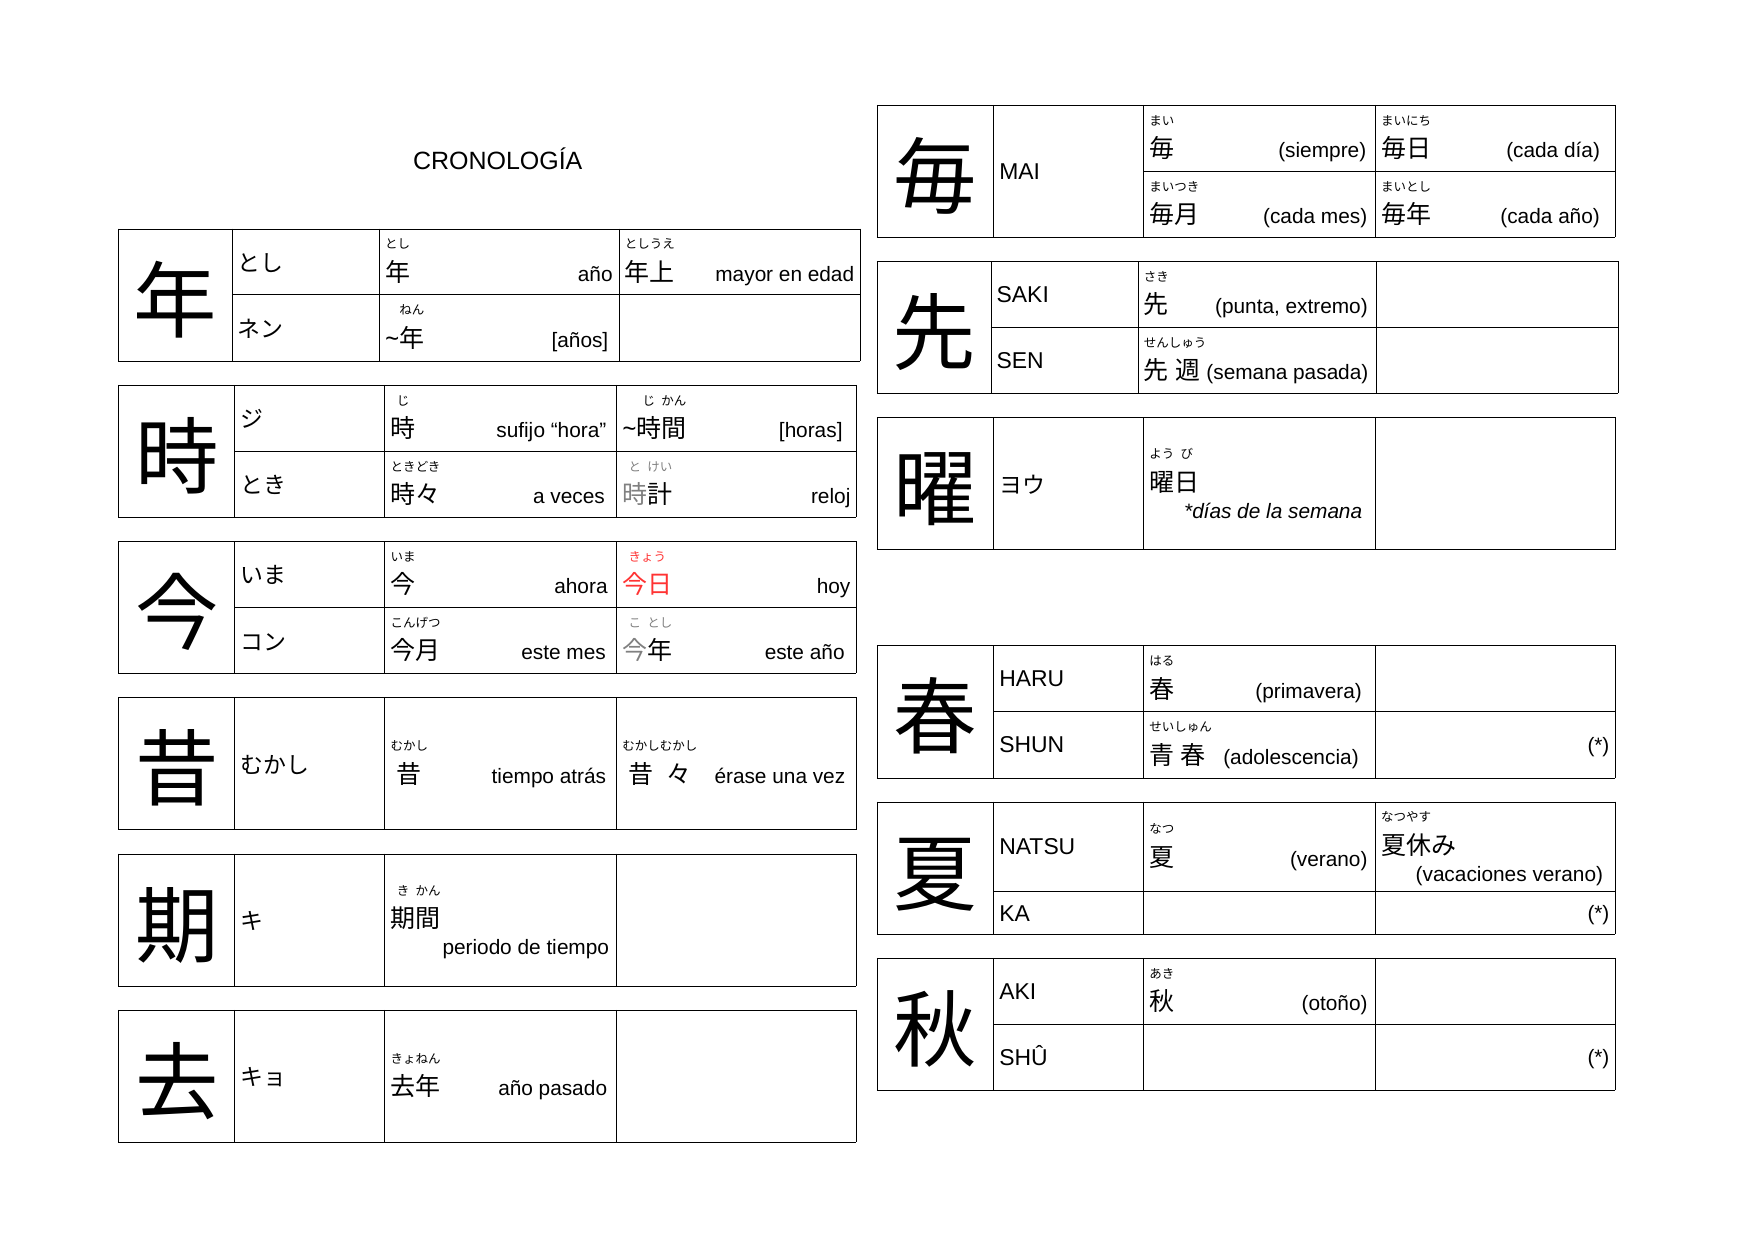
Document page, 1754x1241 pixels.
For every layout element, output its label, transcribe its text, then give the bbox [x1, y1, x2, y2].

table_cell コン [235, 608, 384, 673]
table_header ジ [235, 386, 384, 451]
table_header いま [235, 542, 384, 607]
table_header [1376, 418, 1615, 549]
table_header 時 [119, 386, 234, 517]
table_header 今いま ahora [385, 542, 616, 607]
table_header [1376, 646, 1615, 711]
table_header 先 [878, 262, 991, 393]
table_header 春はる (primavera) [1144, 646, 1375, 711]
table_header キョ [235, 1011, 384, 1142]
table_cell 毎まい月つき (cada mes) [1144, 172, 1375, 237]
table_header 昔むかし tiempo atrás [385, 698, 616, 829]
table_header 夏なつ (verano) [1144, 803, 1375, 891]
table_header キ [235, 855, 384, 986]
table_cell [1144, 892, 1375, 934]
table_header ~時じ間かん [horas] [617, 386, 856, 451]
table_header [1376, 959, 1615, 1024]
table_header 時じ sufijo “hora” [385, 386, 616, 451]
table_header [617, 1011, 856, 1142]
table_cell ネン [233, 295, 379, 361]
table_header 今日きょう hoy [617, 542, 856, 607]
table_cell KA [994, 892, 1143, 934]
table_header 曜 [878, 418, 993, 549]
table_cell 時と計けい reloj [617, 452, 856, 517]
table_header [617, 855, 856, 986]
table_cell 今こん月げつ este mes [385, 608, 616, 673]
table_header 去 [119, 1011, 234, 1142]
table_cell (*) [1376, 1025, 1615, 1090]
table_header 今 [119, 542, 234, 673]
table_header HARU [994, 646, 1143, 711]
table_cell 青せい春しゅん (adolescencia) [1144, 712, 1375, 777]
table_cell 先せん週しゅう(semana pasada) [1139, 328, 1376, 393]
table_cell 時とき々どき a veces [385, 452, 616, 517]
table_cell [1377, 328, 1618, 393]
table_header 先さき (punta, extremo) [1139, 262, 1376, 327]
table_header MAI [994, 106, 1143, 237]
table_cell (*) [1376, 892, 1615, 934]
table_header 秋あき (otoño) [1144, 959, 1375, 1024]
table_header 曜よう日び *días de la semana [1144, 418, 1375, 549]
table_cell (*) [1376, 712, 1615, 777]
table_header むかし [235, 698, 384, 829]
table_header 昔 [119, 698, 234, 829]
table_header 夏なつ休やすみ (vacaciones verano) [1376, 803, 1615, 891]
table_header 年 [119, 230, 232, 361]
table_cell [620, 295, 860, 361]
table_header AKI [994, 959, 1143, 1024]
table_cell SHUN [994, 712, 1143, 777]
table_header ヨウ [994, 418, 1143, 549]
table_header とし [233, 230, 379, 294]
table_cell とき [235, 452, 384, 517]
table_header 年とし año [380, 230, 619, 294]
table_cell SEN [992, 328, 1138, 393]
table_header 夏 [878, 803, 993, 934]
table_header 年とし上うえ mayor en edad [620, 230, 860, 294]
table_header 毎 [878, 106, 993, 237]
table_cell ~年ねん [años] [380, 295, 619, 361]
table_header NATSU [994, 803, 1143, 891]
table_header 春 [878, 646, 993, 777]
table_header [1377, 262, 1618, 327]
table_cell [1144, 1025, 1375, 1090]
table_header 毎まい (siempre) [1144, 106, 1375, 171]
table_header 昔むかし々むかし érase una vez [617, 698, 856, 829]
text CRONOLOGÍA [118, 146, 877, 175]
table_header 期 [119, 855, 234, 986]
table_header 秋 [878, 959, 993, 1090]
table_cell 今こ年とし este año [617, 608, 856, 673]
table_header SAKI [992, 262, 1138, 327]
table_header 期き間かん periodo de tiempo [385, 855, 616, 986]
table_cell SHÛ [994, 1025, 1143, 1090]
table_header 毎まい日にち (cada día) [1376, 106, 1615, 171]
table_cell 毎まい年とし (cada año) [1376, 172, 1615, 237]
table_header 去きょ年ねん año pasado [385, 1011, 616, 1142]
